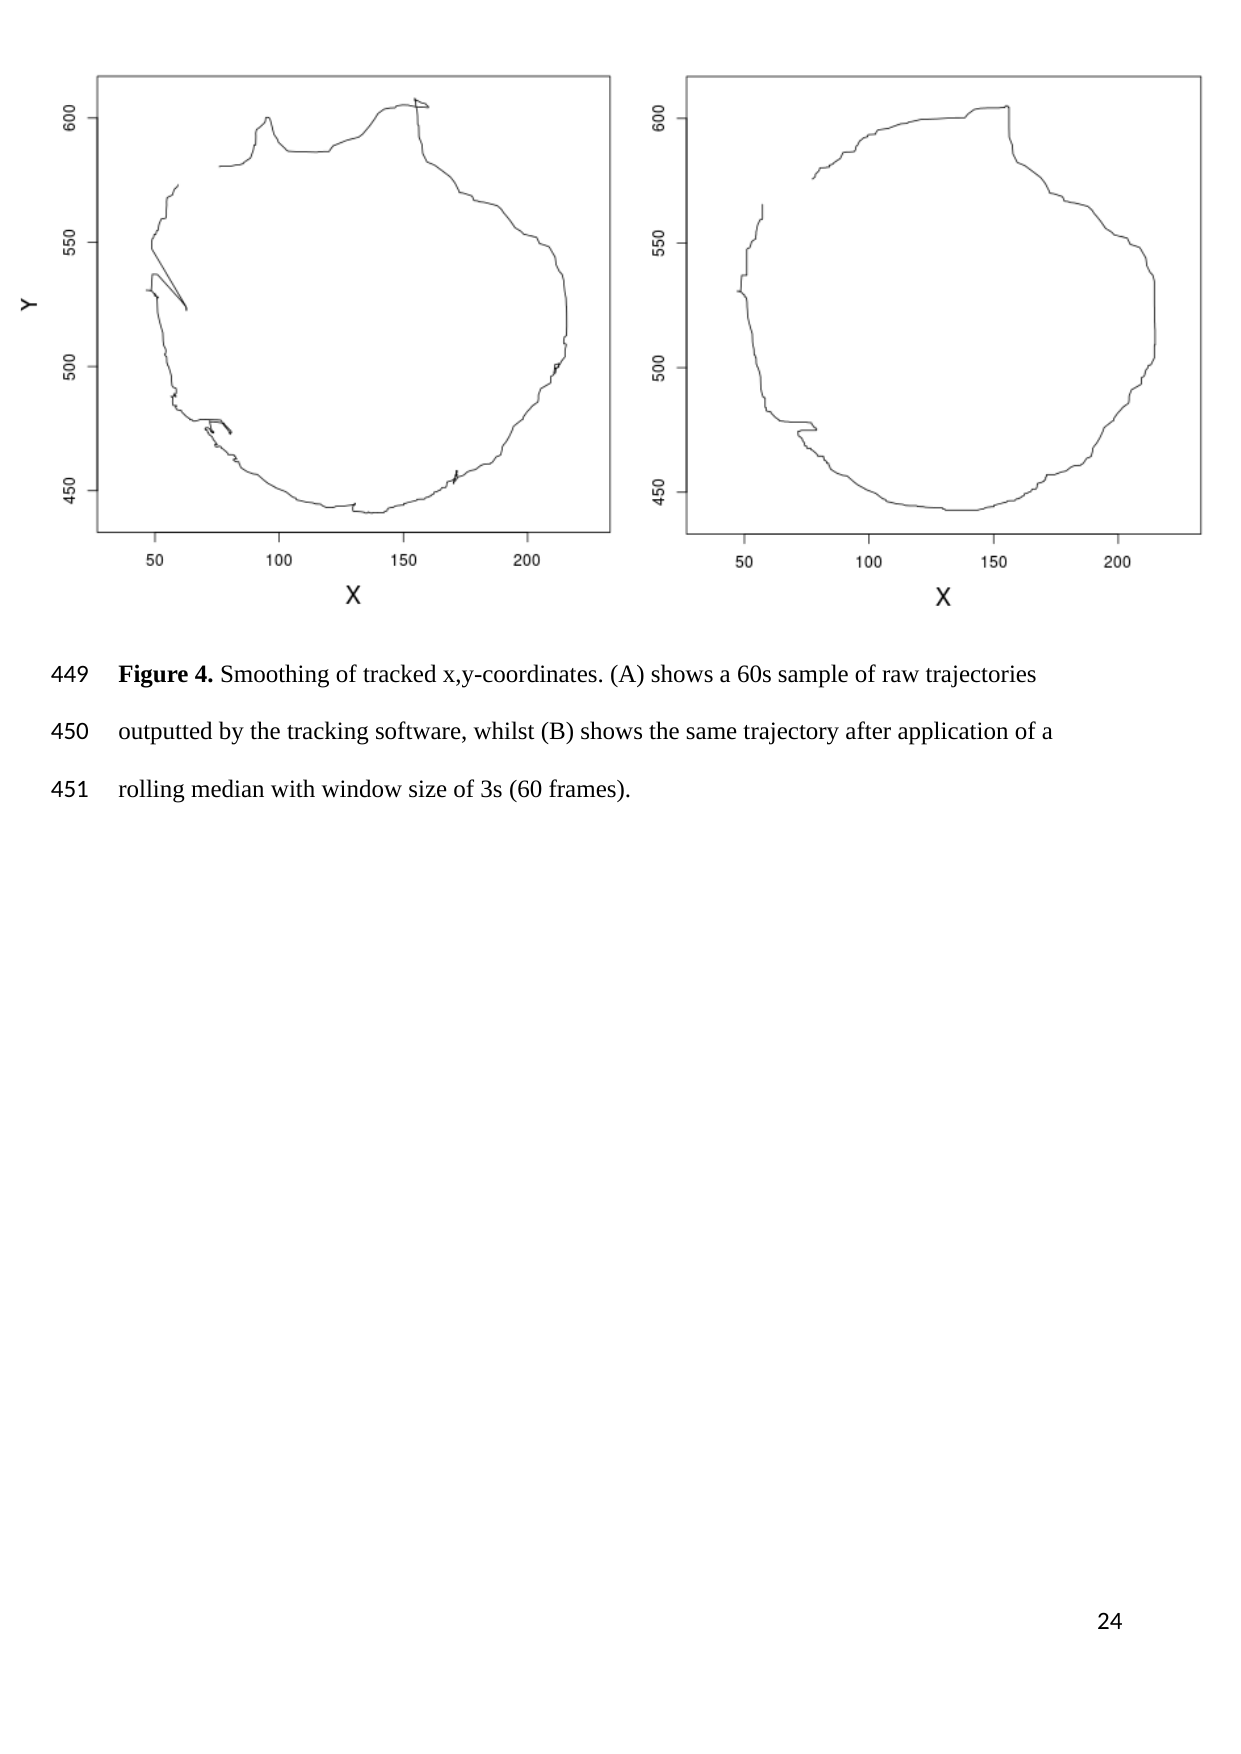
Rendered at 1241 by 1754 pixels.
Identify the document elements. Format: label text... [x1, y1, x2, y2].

text Figure 4. Smoothing of tracked x,y-coordinates. (A) shows a 60s sample of raw trajectories outputted by the tracking software, whilst (B) shows the same trajectory after application of a rolling median with window size of 3s (60 frames). [118, 629, 1122, 803]
picture [20, 0, 1241, 631]
